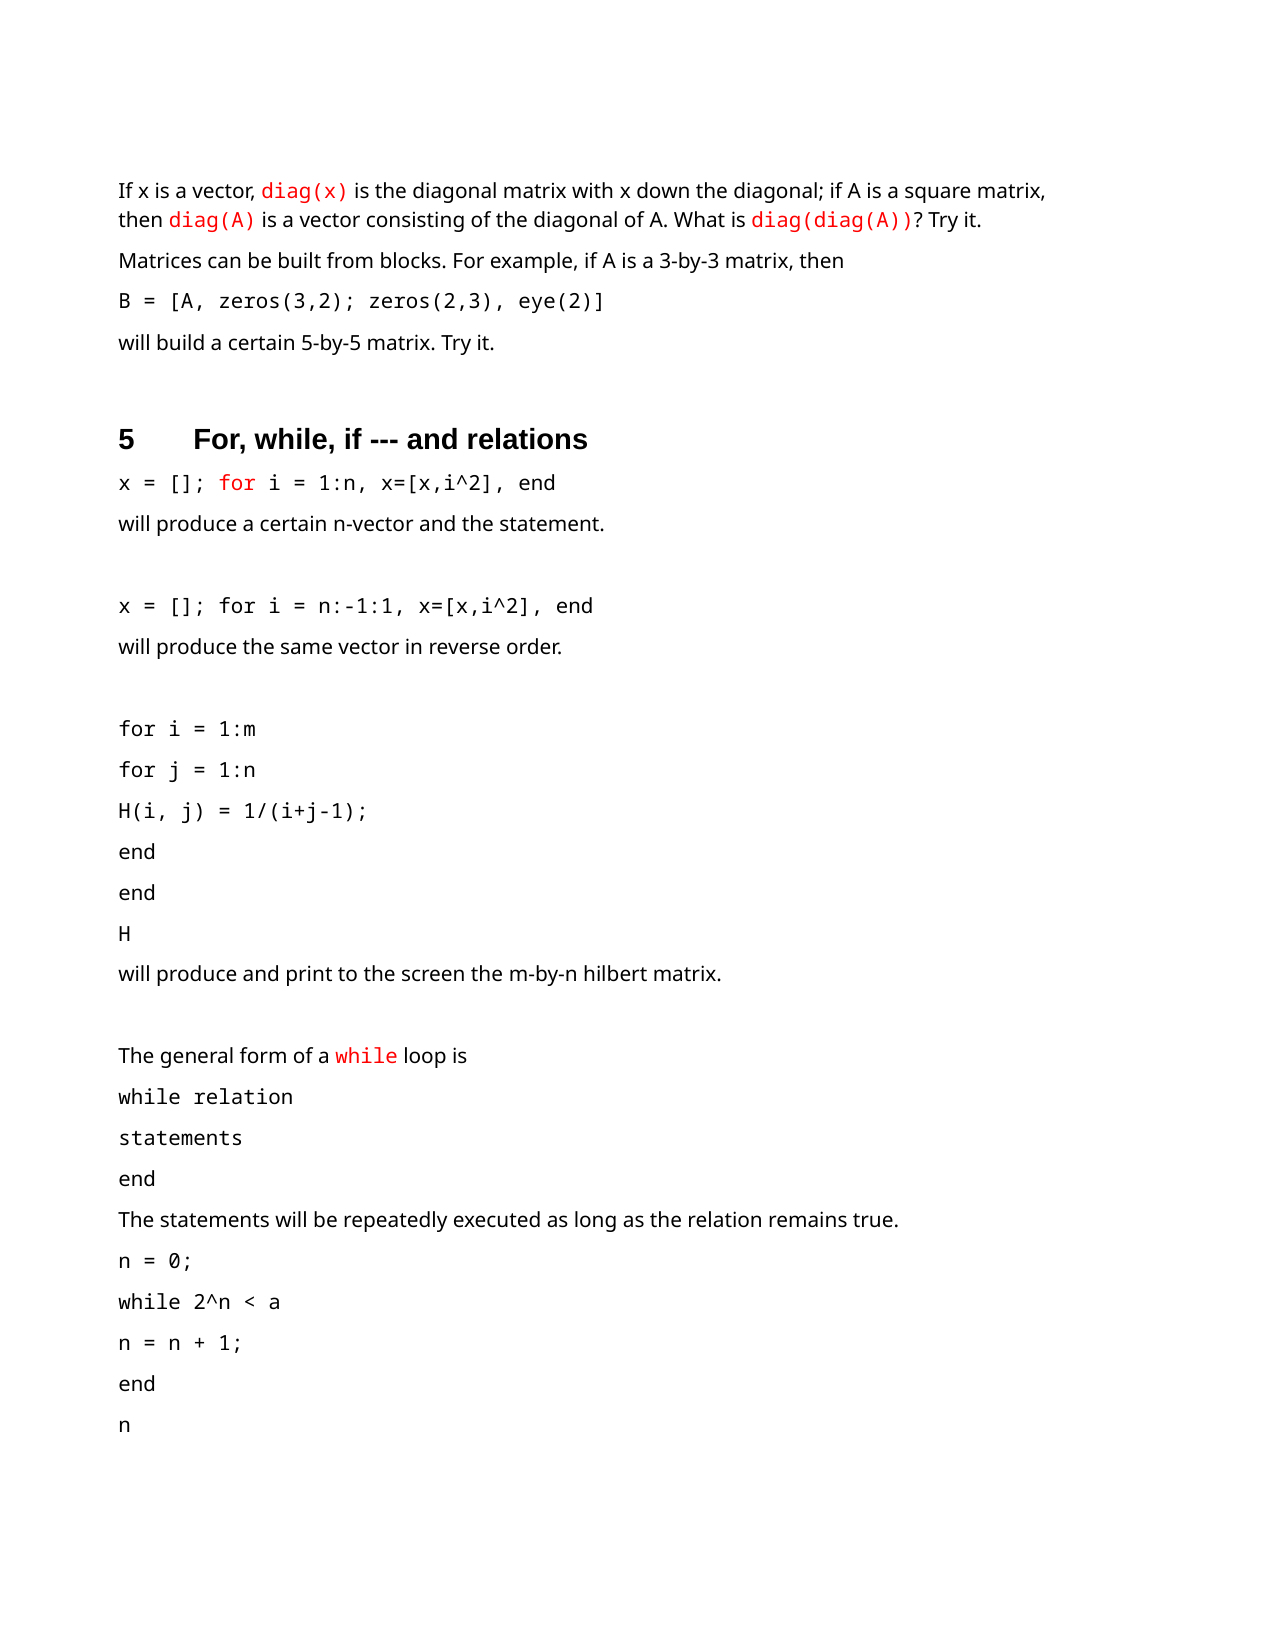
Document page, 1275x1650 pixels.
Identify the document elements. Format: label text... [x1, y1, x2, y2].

subtitle For, while, if --- and relations [118, 422, 1157, 456]
text n = n + 1; [118, 1328, 1157, 1356]
text will produce the same vector in reverse order. [118, 632, 1157, 661]
text B = [A, zeros(3,2); zeros(2,3), eye(2)] [118, 287, 1157, 315]
text The statements will be repeatedly executed as long as the relation remains true. [118, 1205, 1157, 1234]
text while 2^n < a [118, 1287, 1157, 1316]
text n [118, 1410, 1157, 1438]
text x = []; for i = n:-1:1, x=[x,i^2], end [118, 591, 1157, 619]
text will build a certain 5-by-5 matrix. Try it. [118, 328, 1157, 385]
text H [118, 919, 1157, 947]
text If x is a vector, diag(x) is the diagonal matrix with x down the diagonal; if A is a square matrix, then diag(A) is a vector consisting of the diagonal of A. What is diag(diag(A))? Try it. [118, 176, 1157, 233]
text for i = 1:m [118, 714, 1157, 742]
text The general form of a while loop is [118, 1041, 1157, 1070]
text will produce and print to the screen the m-by-n hilbert matrix. [118, 959, 1157, 988]
text Matrices can be built from blocks. For example, if A is a 3-by-3 matrix, then [118, 246, 1157, 274]
text statements [118, 1123, 1157, 1152]
text while relation [118, 1082, 1157, 1111]
text end [118, 878, 1157, 906]
text will produce a certain n-vector and the statement. [118, 509, 1157, 538]
text H(i, j) = 1/(i+j-1); [118, 796, 1157, 824]
text n = 0; [118, 1246, 1157, 1274]
text end [118, 1369, 1157, 1397]
text end [118, 837, 1157, 865]
text end [118, 1164, 1157, 1193]
text for j = 1:n [118, 755, 1157, 783]
text x = []; for i = 1:n, x=[x,i^2], end [118, 468, 1157, 497]
